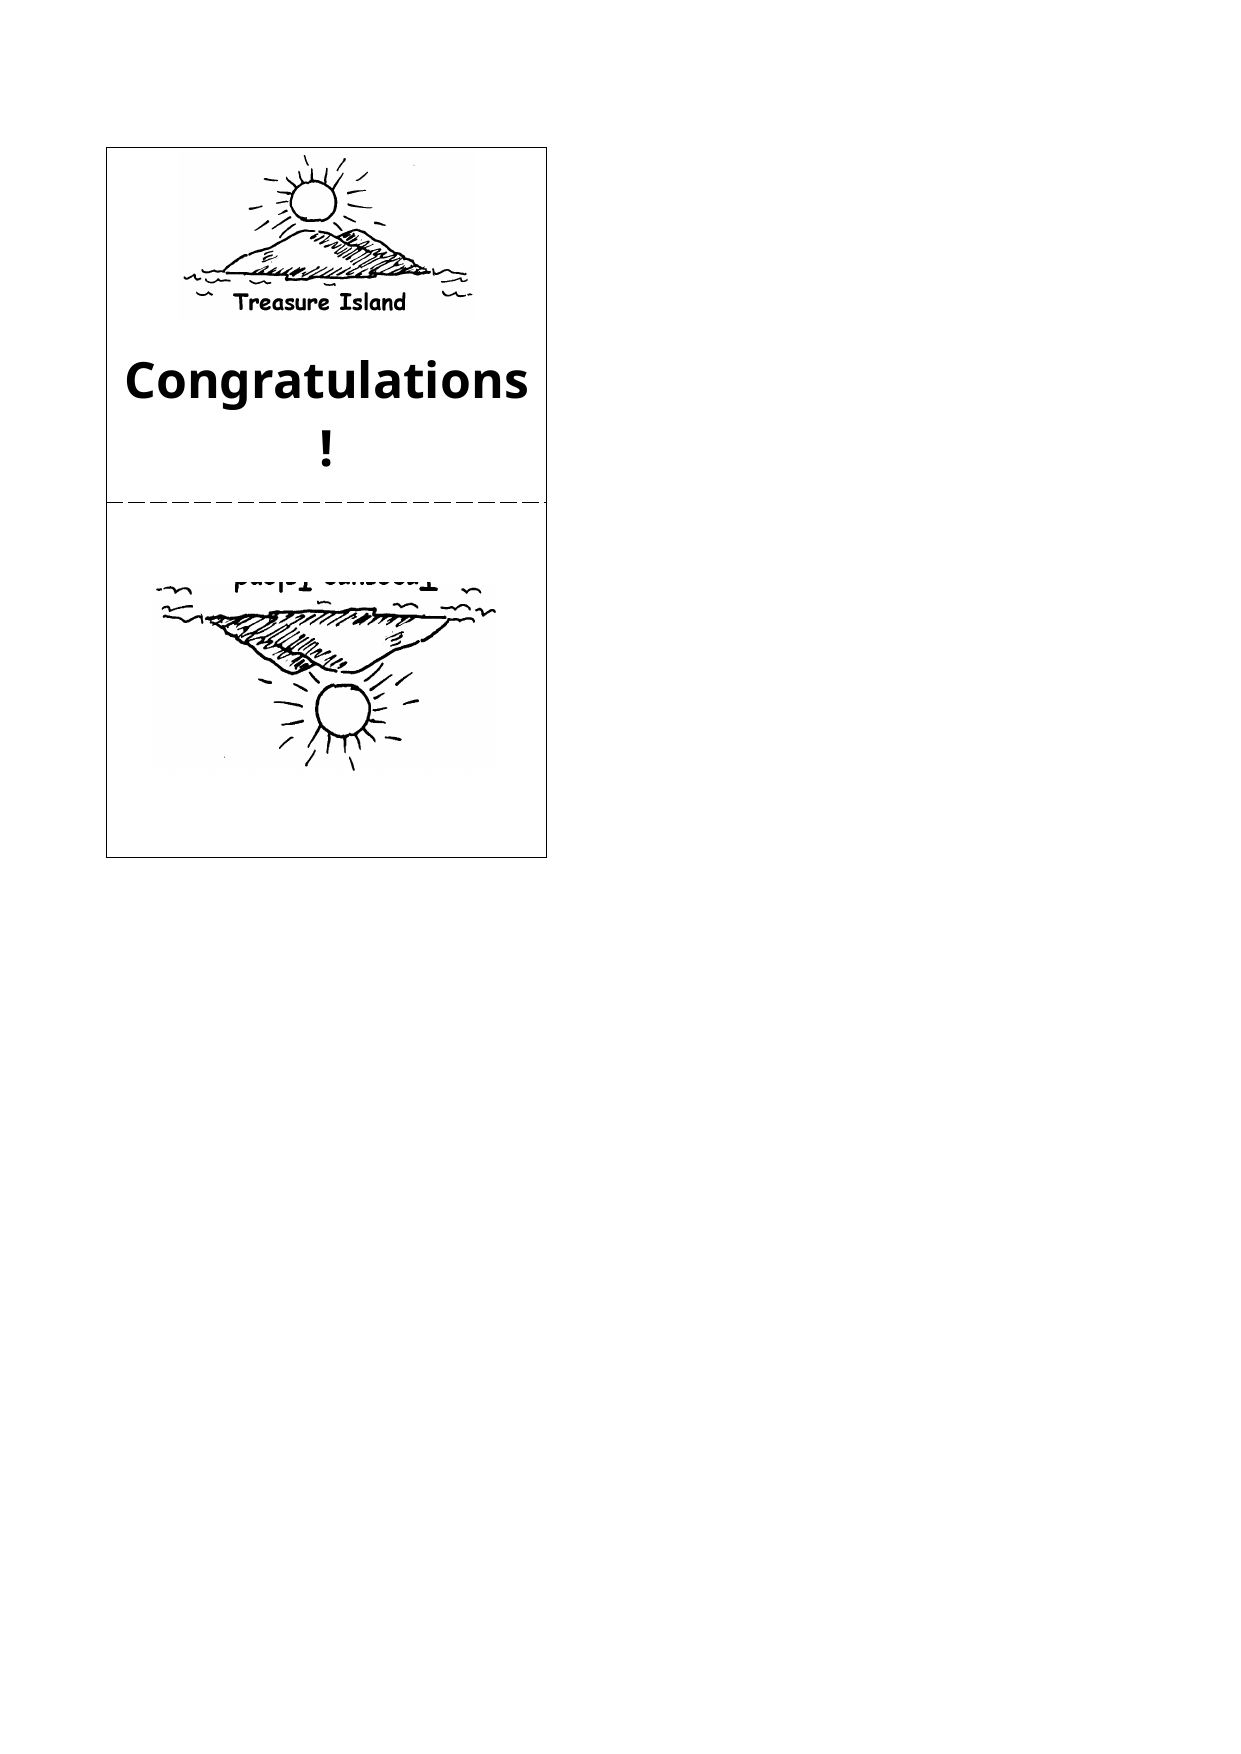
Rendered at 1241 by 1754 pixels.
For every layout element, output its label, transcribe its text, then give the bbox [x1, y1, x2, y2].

picture [178, 151, 475, 321]
table_cell [107, 502, 546, 857]
table_header [107, 148, 546, 324]
table_cell Congratulations! [107, 324, 546, 502]
